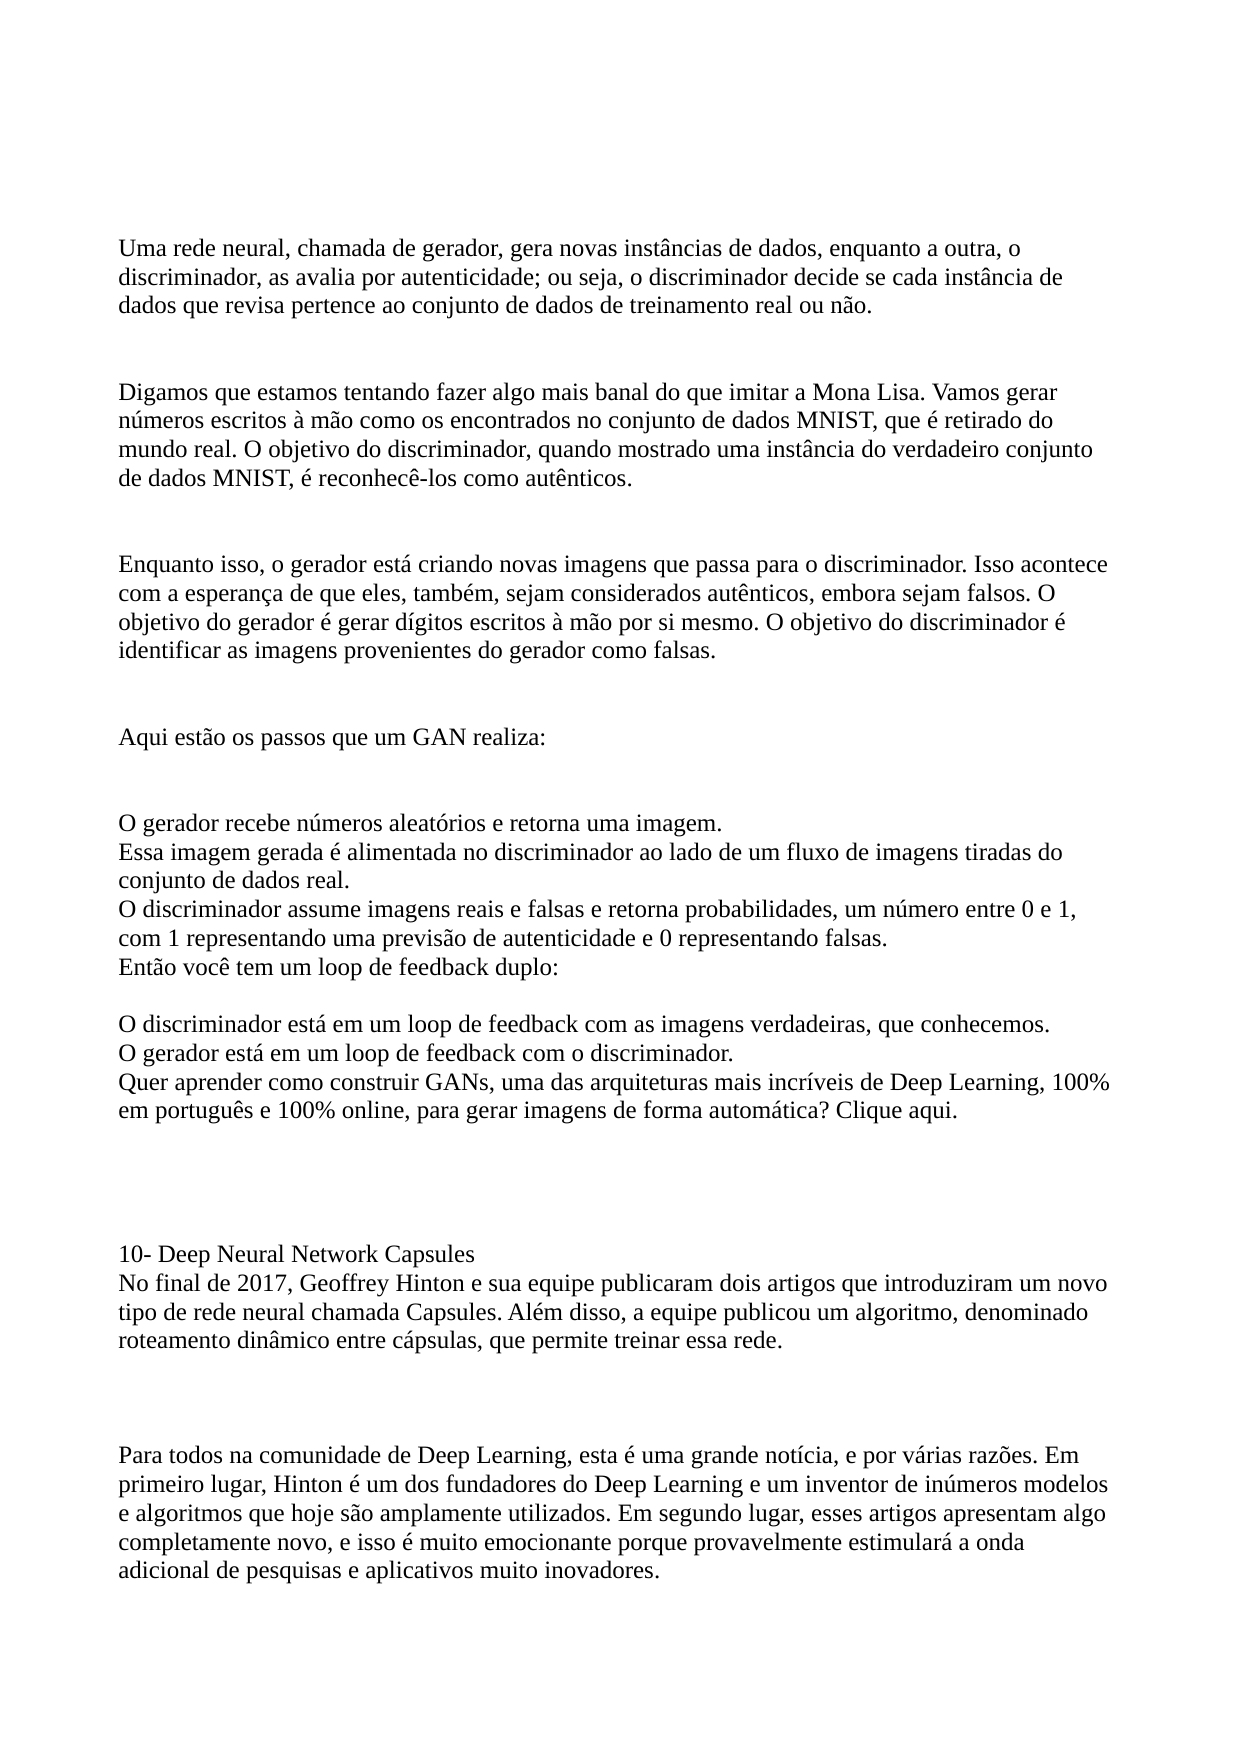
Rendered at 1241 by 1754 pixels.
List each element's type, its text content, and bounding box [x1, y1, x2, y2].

text Essa imagem gerada é alimentada no discriminador ao lado de um fluxo de imagens tiradas do conjunto de dados real. [118, 837, 1122, 894]
text O gerador está em um loop de feedback com o discriminador. [118, 1038, 1122, 1067]
text Quer aprender como construir GANs, uma das arquiteturas mais incríveis de Deep Learning, 100% em português e 100% online, para gerar imagens de forma automática? Clique aqui. [118, 1067, 1122, 1124]
text Enquanto isso, o gerador está criando novas imagens que passa para o discriminador. Isso acontece com a esperança de que eles, também, sejam considerados autênticos, embora sejam falsos. O objetivo do gerador é gerar dígitos ​​escritos à mão por si mesmo. O objetivo do discriminador é identificar as imagens provenientes do gerador como falsas. [118, 549, 1122, 664]
text Uma rede neural, chamada de gerador, gera novas instâncias de dados, enquanto a outra, o discriminador, as avalia por autenticidade; ou seja, o discriminador decide se cada instância de dados que revisa pertence ao conjunto de dados de treinamento real ou não. [118, 233, 1122, 319]
text 10- Deep Neural Network Capsules [118, 1239, 1122, 1268]
text O discriminador está em um loop de feedback com as imagens verdadeiras, que conhecemos. [118, 1009, 1122, 1038]
text No final de 2017, Geoffrey Hinton e sua equipe publicaram dois artigos que introduziram um novo tipo de rede neural chamada Capsules. Além disso, a equipe publicou um algoritmo, denominado roteamento dinâmico entre cápsulas, que permite treinar essa rede. [118, 1268, 1122, 1354]
text Então você tem um loop de feedback duplo: [118, 952, 1122, 981]
text Aqui estão os passos que um GAN realiza: [118, 722, 1122, 751]
text O gerador recebe números aleatórios e retorna uma imagem. [118, 808, 1122, 837]
text Digamos que estamos tentando fazer algo mais banal do que imitar a Mona Lisa. Vamos gerar números escritos à mão como os encontrados no conjunto de dados MNIST, que é retirado do mundo real. O objetivo do discriminador, quando mostrado uma instância do verdadeiro conjunto de dados MNIST, é reconhecê-los como autênticos. [118, 377, 1122, 492]
text Para todos na comunidade de Deep Learning, esta é uma grande notícia, e por várias razões. Em primeiro lugar, Hinton é um dos fundadores do Deep Learning e um inventor de inúmeros modelos e algoritmos que hoje são amplamente utilizados. Em segundo lugar, esses artigos apresentam algo completamente novo, e isso é muito emocionante porque provavelmente estimulará a onda adicional de pesquisas e aplicativos muito inovadores. [118, 1441, 1122, 1584]
text O discriminador assume imagens reais e falsas e retorna probabilidades, um número entre 0 e 1, com 1 representando uma previsão de autenticidade e 0 representando falsas. [118, 894, 1122, 952]
